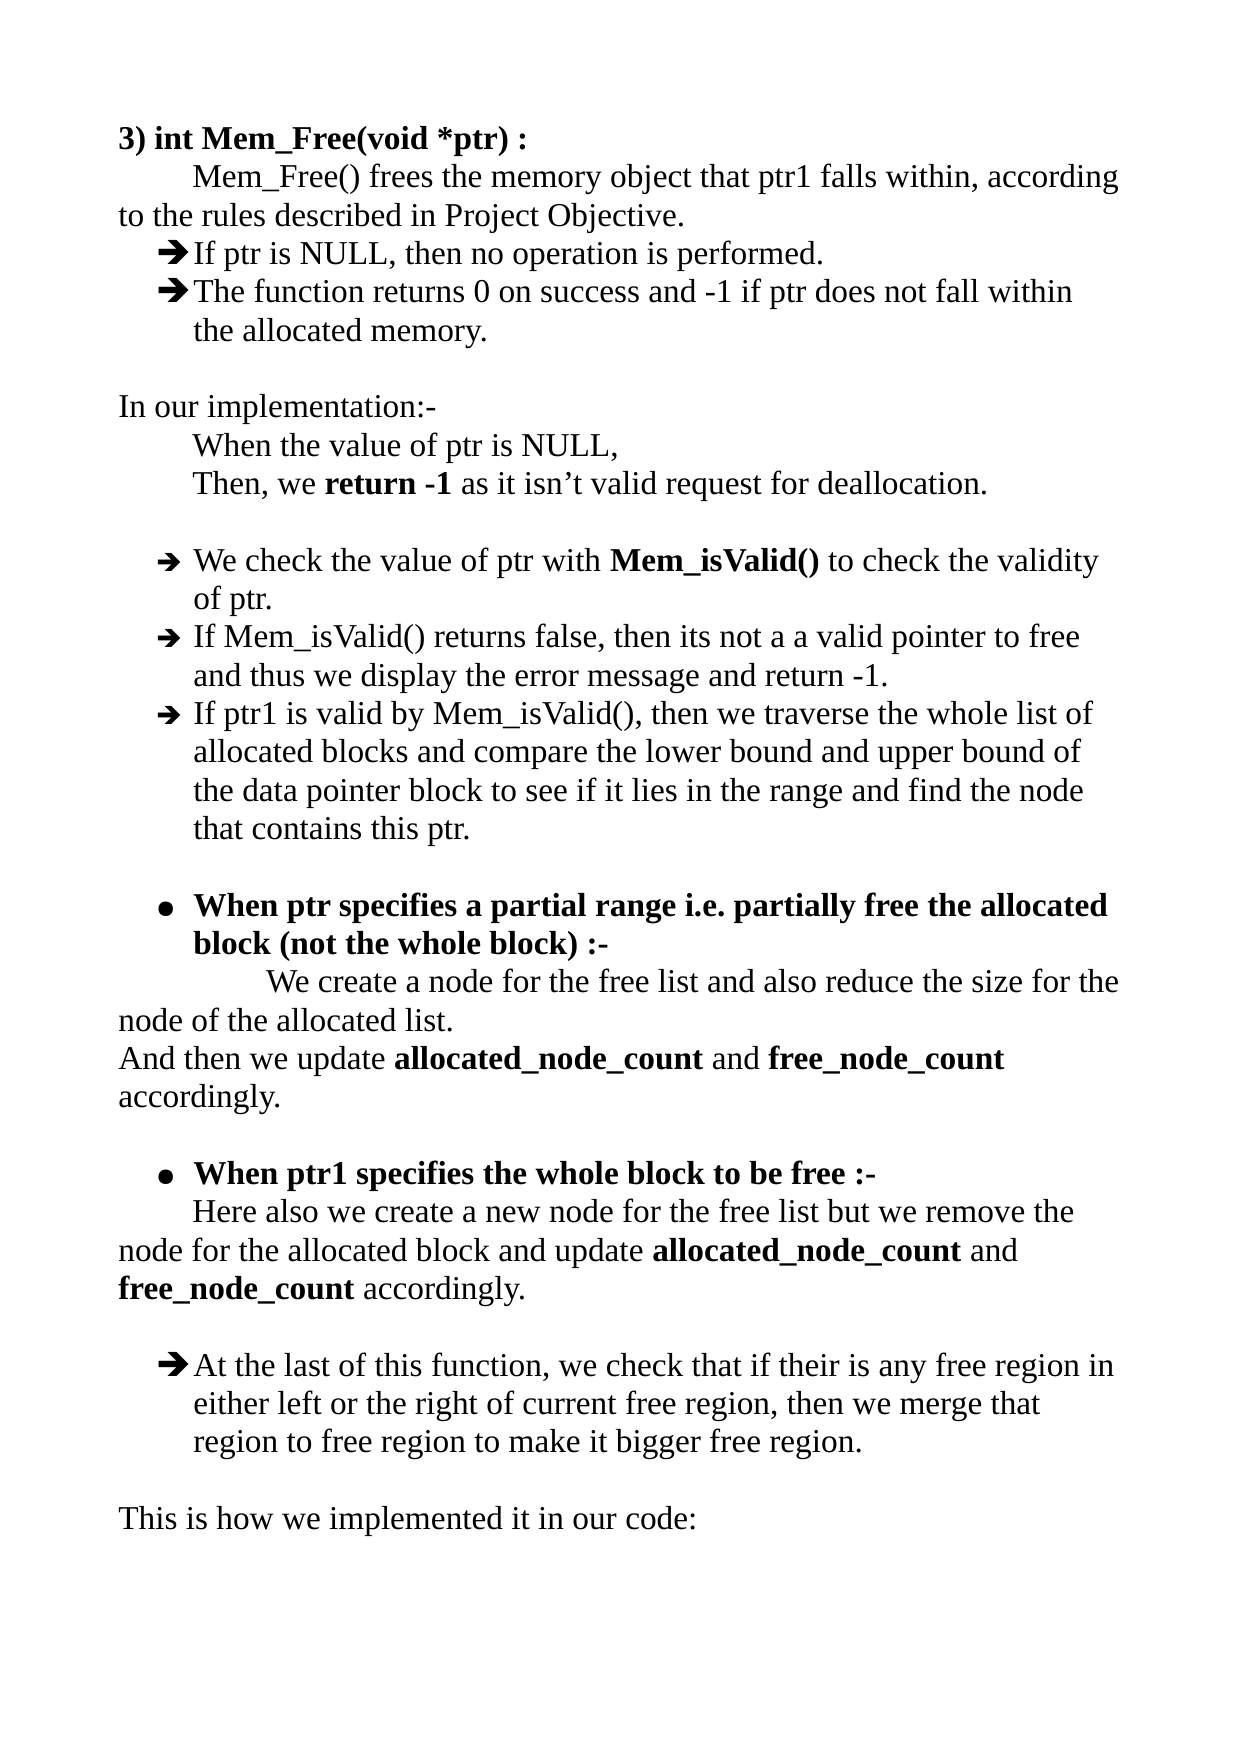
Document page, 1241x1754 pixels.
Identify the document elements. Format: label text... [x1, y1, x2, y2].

list If Mem_isValid() returns false, then its not a a valid pointer to free and thus we display the error message and return -1. [156, 616, 1122, 693]
list If ptr1 is valid by Mem_isValid(), then we traverse the whole list of allocated blocks and compare the lower bound and upper bound of the data pointer block to see if it lies in the range and find the node that contains this ptr. [156, 693, 1122, 846]
text Here also we create a new node for the free list but we remove the node for the allocated block and update allocated_node_count and free_node_count accordingly. [118, 1191, 1122, 1306]
list When ptr specifies a partial range i.e. partially free the allocated block (not the whole block) :- [156, 885, 1122, 961]
list The function returns 0 on success and -1 if ptr does not fall within the allocated memory. [156, 271, 1122, 348]
text 3) int Mem_Free(void *ptr) : [118, 118, 1122, 156]
text We create a node for the free list and also reduce the size for the node of the allocated list. [118, 961, 1122, 1038]
list We check the value of ptr with Mem_isValid() to check the validity of ptr. [156, 540, 1122, 616]
text In our implementation:- [118, 386, 1122, 425]
text Then, we return -1 as it isn’t valid request for deallocation. [118, 463, 1122, 501]
text Mem_Free() frees the memory object that ptr1 falls within, according to the rules described in Project Objective. [118, 156, 1122, 233]
text This is how we implemented it in our code: [118, 1498, 1122, 1536]
list When ptr1 specifies the whole block to be free :- [156, 1153, 1122, 1191]
text And then we update allocated_node_count and free_node_count accordingly. [118, 1038, 1122, 1115]
text When the value of ptr is NULL, [118, 425, 1122, 463]
list If ptr is NULL, then no operation is performed. [156, 233, 1122, 271]
list At the last of this function, we check that if their is any free region in either left or the right of current free region, then we merge that region to free region to make it bigger free region. [156, 1345, 1122, 1460]
